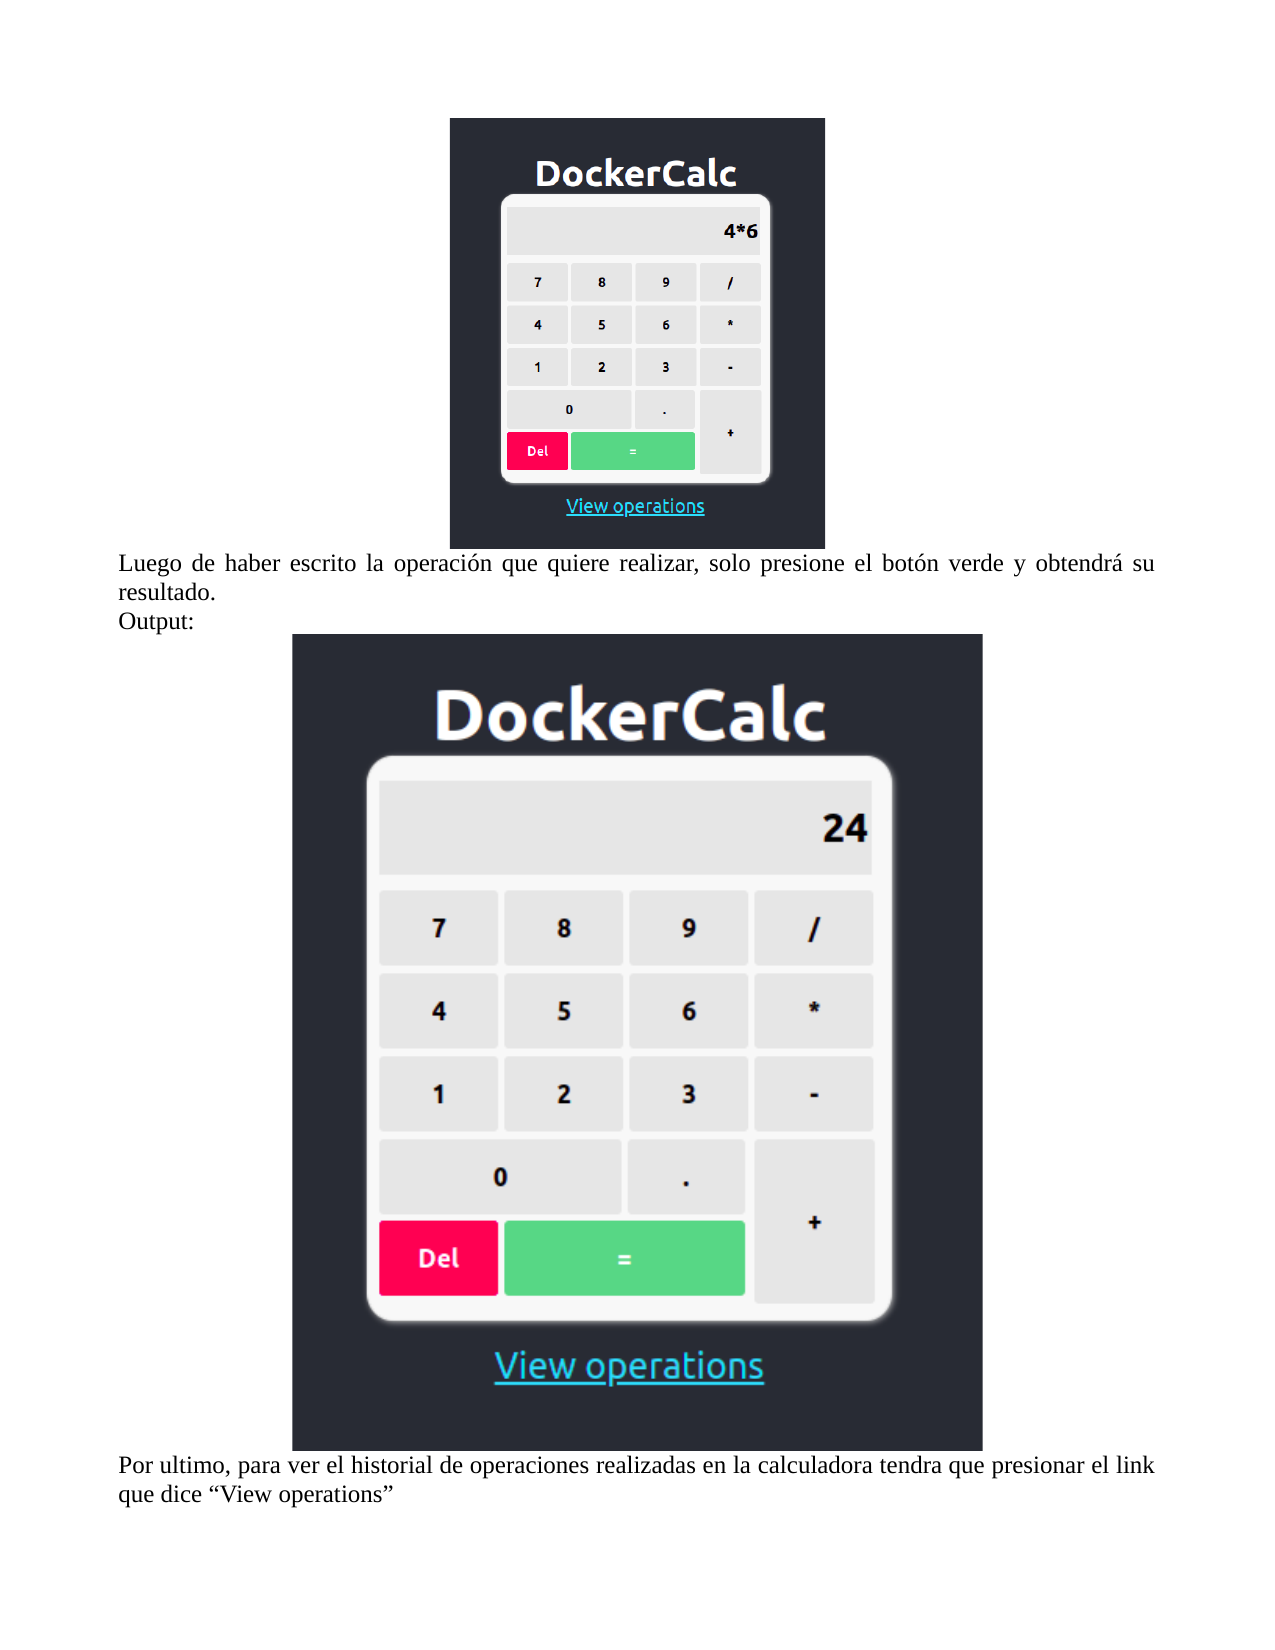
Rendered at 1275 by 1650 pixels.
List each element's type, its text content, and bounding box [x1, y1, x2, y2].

picture [292, 634, 983, 1451]
text Por ultimo, para ver el historial de operaciones realizadas en la calculadora tendra que presionar el link que dice “View operations” [118, 635, 1157, 1508]
text Luego de haber escrito la operación que quiere realizar, solo presione el botón verde y obtendrá su resultado. [118, 118, 1157, 606]
text Output: [118, 606, 1157, 635]
picture [449, 118, 826, 549]
